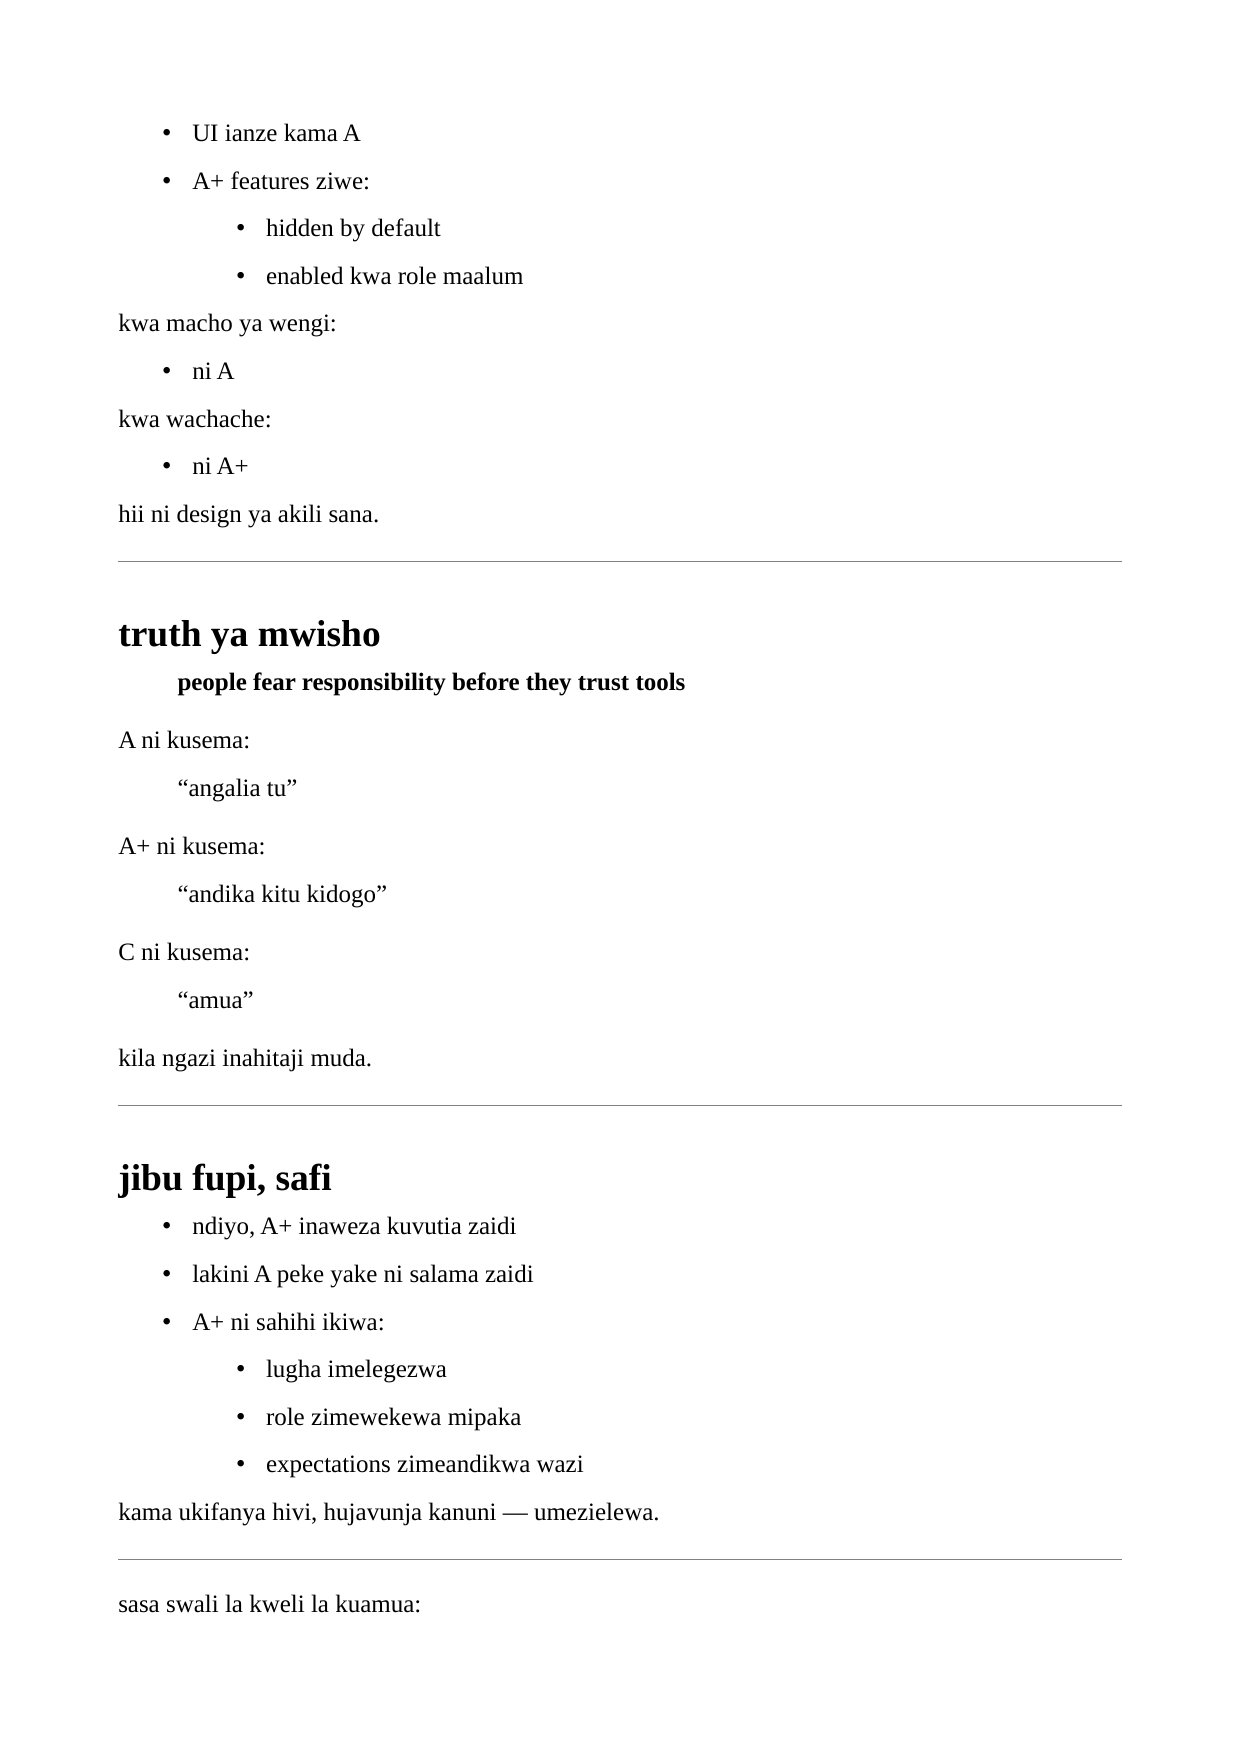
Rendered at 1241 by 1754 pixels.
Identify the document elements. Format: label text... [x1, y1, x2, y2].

text “angalia tu” [177, 773, 1063, 802]
list lakini A peke yake ni salama zaidi [162, 1259, 1122, 1288]
text A ni kusema: [118, 726, 1122, 754]
text kwa macho ya wengi: [118, 308, 1122, 337]
text C ni kusema: [118, 937, 1122, 966]
list expectations zimeandikwa wazi [236, 1449, 1122, 1478]
list A+ features ziwe: [162, 166, 1122, 194]
text kama ukifanya hivi, hujavunja kanuni — umezielewa. [118, 1497, 1122, 1526]
list ndiyo, A+ inaweza kuvutia zaidi [162, 1211, 1122, 1240]
list enabled kwa role maalum [236, 261, 1122, 290]
list role zimewekewa mipaka [236, 1402, 1122, 1431]
text A+ ni kusema: [118, 831, 1122, 860]
list A+ ni sahihi ikiwa: [162, 1307, 1122, 1335]
list ni A+ [162, 451, 1122, 480]
text kila ngazi inahitaji muda. [118, 1043, 1122, 1072]
list lugha imelegezwa [236, 1354, 1122, 1383]
text kwa wachache: [118, 404, 1122, 432]
list ni A [162, 356, 1122, 385]
text people fear responsibility before they trust tools [177, 667, 1063, 696]
subtitle truth ya mwisho [118, 612, 1122, 655]
list UI ianze kama A [162, 118, 1122, 147]
text hii ni design ya akili sana. [118, 499, 1122, 528]
text sasa swali la kweli la kuamua: [118, 1589, 1122, 1618]
text “amua” [177, 985, 1063, 1013]
subtitle jibu fupi, safi [118, 1156, 1122, 1199]
text “andika kitu kidogo” [177, 879, 1063, 908]
list hidden by default [236, 213, 1122, 242]
